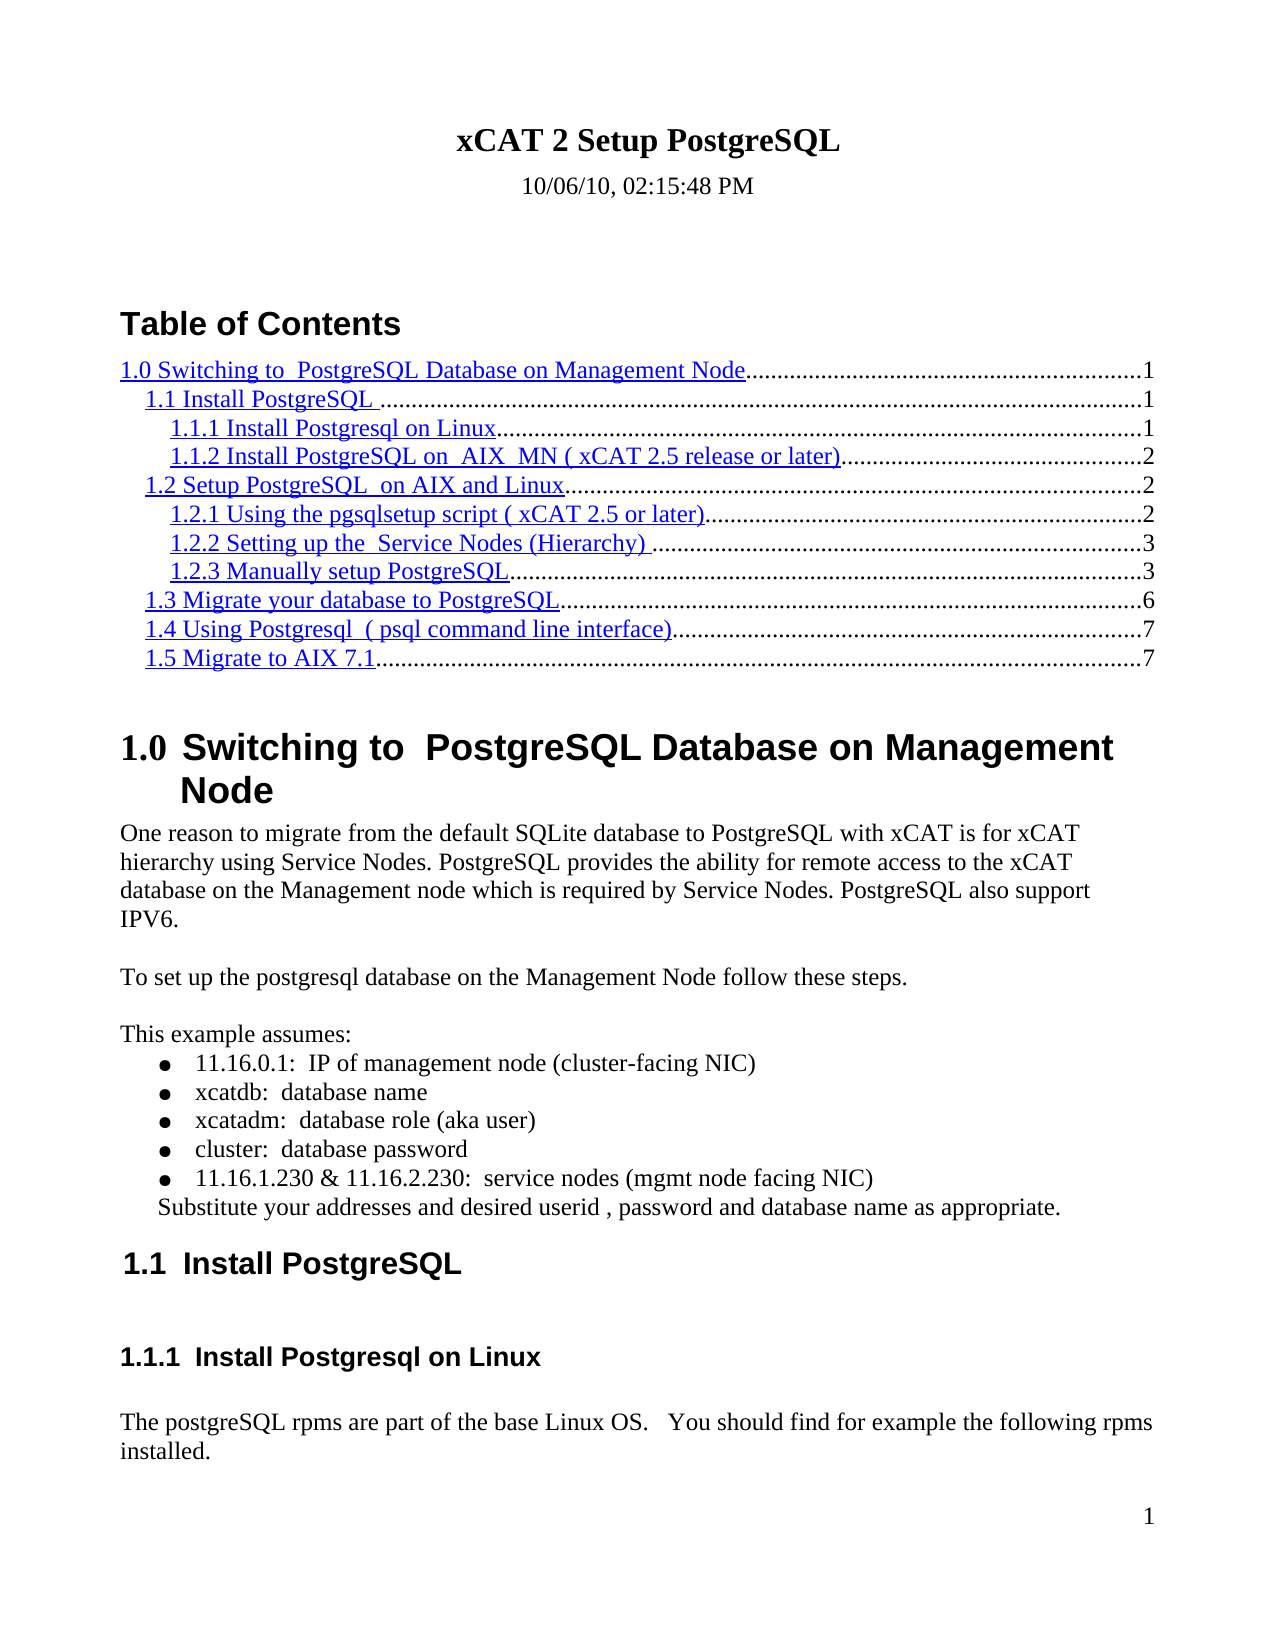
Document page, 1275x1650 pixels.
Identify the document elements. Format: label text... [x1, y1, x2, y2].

list cluster: database password [157, 1134, 1155, 1163]
text 1.2.3 Manually setup PostgreSQL 3 [170, 556, 1155, 585]
text 1.1.2 Install PostgreSQL on AIX MN ( xCAT 2.5 release or later) 2 [170, 441, 1155, 470]
text This example assumes: [120, 1019, 1155, 1048]
text 1.2.1 Using the pgsqlsetup script ( xCAT 2.5 or later) 2 [170, 499, 1155, 528]
text 1.2.2 Setting up the Service Nodes (Hierarchy) 3 [170, 528, 1155, 556]
subtitle Table of Contents [120, 304, 1155, 343]
text 1.4 Using Postgresql ( psql command line interface) 7 [145, 614, 1155, 643]
text Substitute your addresses and desired userid , password and database name as appropriate. [157, 1192, 1155, 1220]
list 11.16.0.1: IP of management node (cluster-facing NIC) [157, 1048, 1155, 1077]
subtitle Install PostgreSQL [123, 1245, 1155, 1281]
list xcatadm: database role (aka user) [157, 1105, 1155, 1134]
list xcatdb: database name [157, 1077, 1155, 1105]
text The postgreSQL rpms are part of the base Linux OS. You should find for example the following rpms installed. [120, 1407, 1155, 1465]
text 1.2 Setup PostgreSQL on AIX and Linux 2 [145, 470, 1155, 499]
text 1.1.1 Install Postgresql on Linux 1 [170, 413, 1155, 441]
text 1.3 Migrate your database to PostgreSQL 6 [145, 585, 1155, 614]
text 1.0 Switching to PostgreSQL Database on Management Node 1 [120, 355, 1155, 384]
list 11.16.1.230 & 11.16.2.230: service nodes (mgmt node facing NIC) [157, 1163, 1155, 1192]
text One reason to migrate from the default SQLite database to PostgreSQL with xCAT is for xCAT hierarchy using Service Nodes. PostgreSQL provides the ability for remote access to the xCAT database on the Management node which is required by Service Nodes. PostgreSQL also support IPV6. [82, 818, 1155, 933]
text 1.1 Install PostgreSQL 1 [145, 384, 1155, 413]
subtitle Install Postgresql on Linux [120, 1341, 1155, 1372]
text To set up the postgresql database on the Management Node follow these steps. [120, 962, 1155, 990]
text xCAT 2 Setup PostgreSQL [120, 120, 1155, 158]
subtitle Switching to PostgreSQL Database on Management Node [120, 725, 1155, 812]
text 10/06/10, 02:15:49 PM [120, 171, 1155, 199]
text 1.5 Migrate to AIX 7.1 7 [145, 643, 1155, 671]
